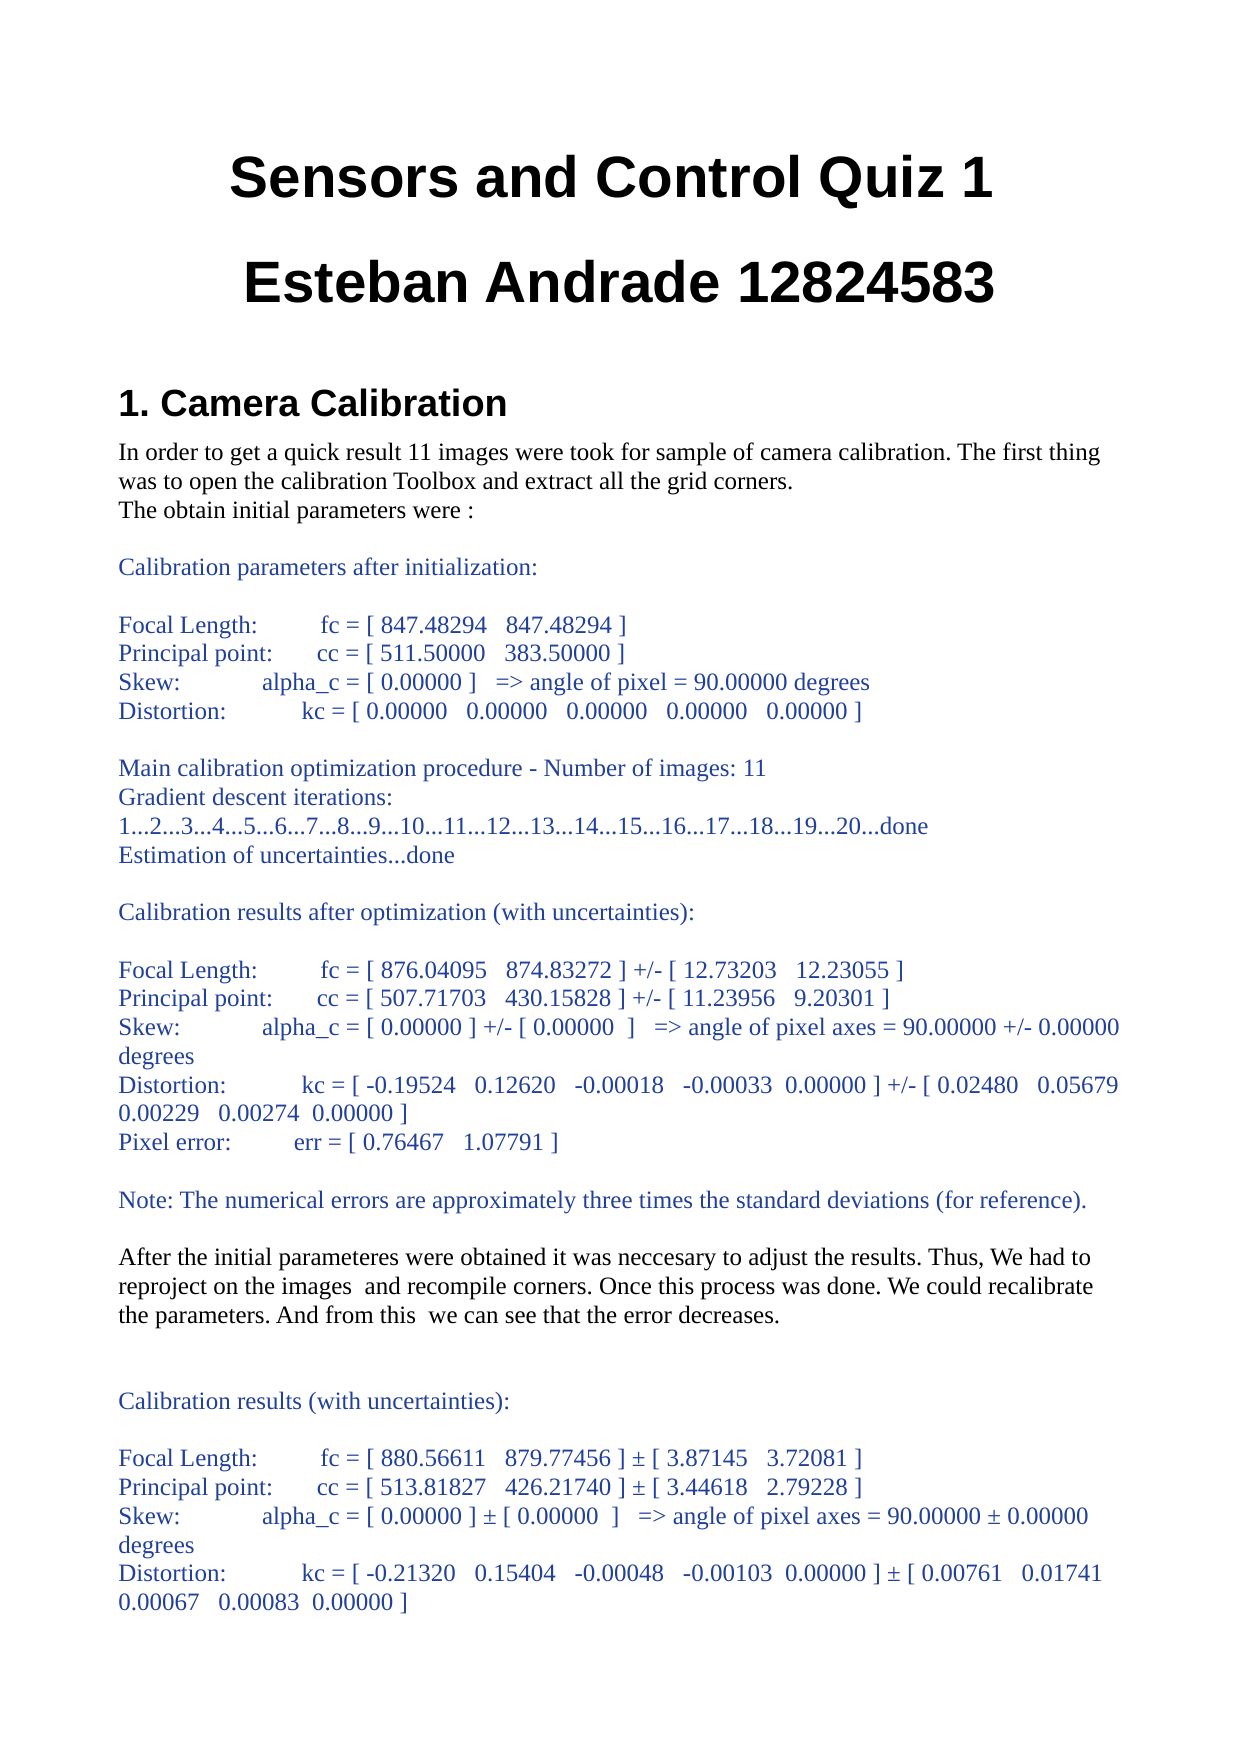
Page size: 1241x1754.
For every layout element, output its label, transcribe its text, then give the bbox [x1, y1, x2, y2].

text Distortion: kc = [ -0.19524 0.12620 -0.00018 -0.00033 0.00000 ] +/- [ 0.02480 0.05679 0.00229 0.00274 0.00000 ] [118, 1070, 1122, 1127]
text After the initial parameteres were obtained it was neccesary to adjust the results. Thus, We had to reproject on the images and recompile corners. Once this process was done. We could recalibrate the parameters. And from this we can see that the error decreases. [118, 1242, 1122, 1328]
text Calibration parameters after initialization: [118, 552, 1122, 581]
text Estimation of uncertainties...done [118, 840, 1122, 868]
text Focal Length: fc = [ 880.56611 879.77456 ] ± [ 3.87145 3.72081 ] [118, 1443, 1122, 1472]
text Calibration results (with uncertainties): [118, 1386, 1122, 1415]
text Pixel error: err = [ 0.76467 1.07791 ] [118, 1127, 1122, 1156]
text Focal Length: fc = [ 876.04095 874.83272 ] +/- [ 12.73203 12.23055 ] [118, 955, 1122, 983]
text Distortion: kc = [ 0.00000 0.00000 0.00000 0.00000 0.00000 ] [118, 696, 1122, 725]
text Skew: alpha_c = [ 0.00000 ] => angle of pixel = 90.00000 degrees [118, 667, 1122, 696]
text Skew: alpha_c = [ 0.00000 ] ± [ 0.00000 ] => angle of pixel axes = 90.00000 ± 0.00000 degrees [118, 1501, 1122, 1558]
text Distortion: kc = [ -0.21320 0.15404 -0.00048 -0.00103 0.00000 ] ± [ 0.00761 0.01741 0.00067 0.00083 0.00000 ] [118, 1558, 1122, 1616]
text Principal point: cc = [ 507.71703 430.15828 ] +/- [ 11.23956 9.20301 ] [118, 983, 1122, 1012]
subtitle 1. Camera Calibration [118, 381, 1122, 425]
text Principal point: cc = [ 511.50000 383.50000 ] [118, 638, 1122, 667]
text Note: The numerical errors are approximately three times the standard deviations (for reference). [118, 1185, 1122, 1213]
text Skew: alpha_c = [ 0.00000 ] +/- [ 0.00000 ] => angle of pixel axes = 90.00000 +/- 0.00000 degrees [118, 1012, 1122, 1070]
text Gradient descent iterations: 1...2...3...4...5...6...7...8...9...10...11...12...13...14...15...16...17...18...19...20...done [118, 782, 1122, 840]
title Sensors and Control Quiz 1 [118, 143, 1122, 210]
title Esteban Andrade 12824583 [118, 248, 1122, 315]
text Calibration results after optimization (with uncertainties): [118, 897, 1122, 926]
text Principal point: cc = [ 513.81827 426.21740 ] ± [ 3.44618 2.79228 ] [118, 1472, 1122, 1501]
text Main calibration optimization procedure - Number of images: 11 [118, 753, 1122, 782]
text The obtain initial parameters were : [118, 495, 1122, 523]
text Focal Length: fc = [ 847.48294 847.48294 ] [118, 610, 1122, 638]
text In order to get a quick result 11 images were took for sample of camera calibration. The first thing was to open the calibration Toolbox and extract all the grid corners. [118, 437, 1122, 495]
